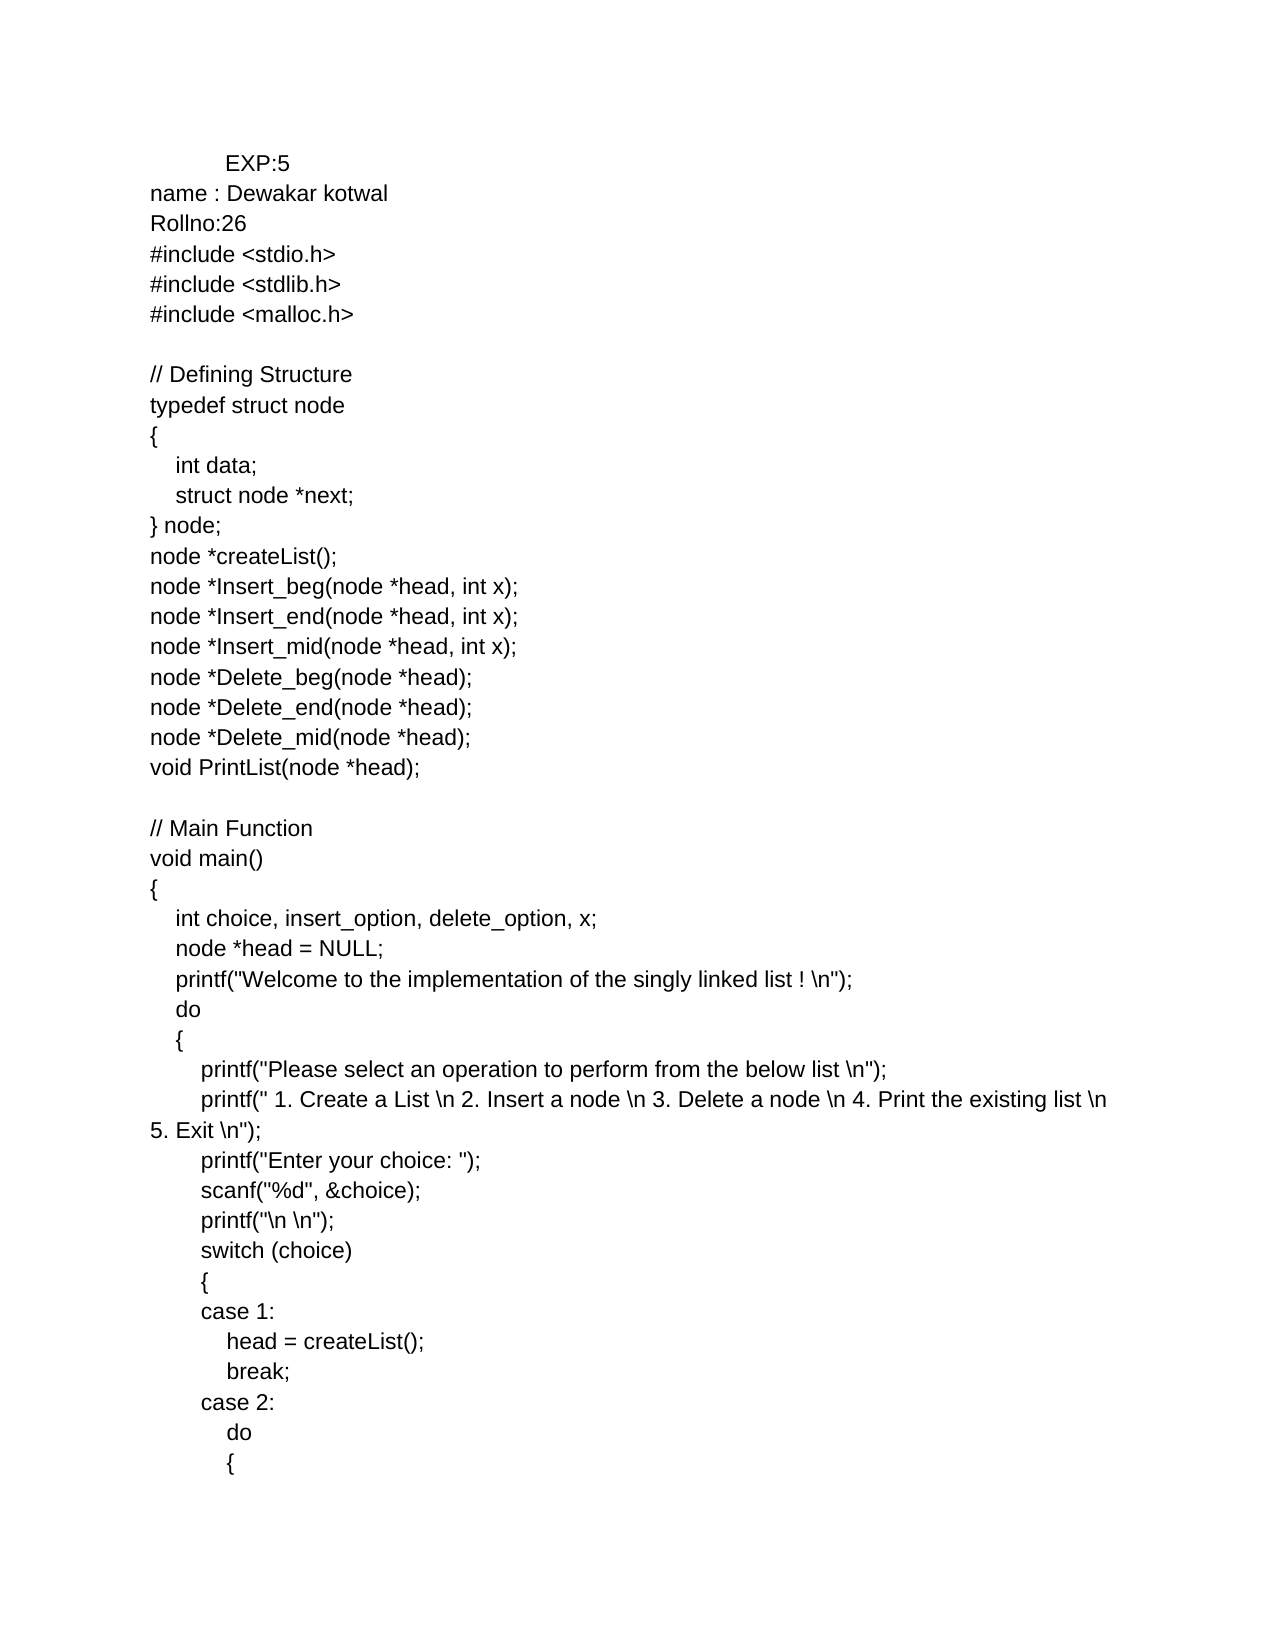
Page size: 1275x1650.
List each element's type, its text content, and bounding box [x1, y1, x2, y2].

text { [150, 1449, 1125, 1475]
text printf(" 1. Create a List \n 2. Insert a node \n 3. Delete a node \n 4. Print the existing list \n 5. Exit \n"); [150, 1086, 1125, 1143]
text name : Dewakar kotwal [150, 180, 1125, 207]
text node *head = NULL; [150, 935, 1125, 962]
text printf("Welcome to the implementation of the singly linked list ! \n"); [150, 966, 1125, 992]
text Rollno:26 [150, 210, 1125, 237]
text { [150, 422, 1125, 448]
text node *Insert_mid(node *head, int x); [150, 633, 1125, 660]
text head = createList(); [150, 1328, 1125, 1354]
text scanf("%d", &choice); [150, 1177, 1125, 1203]
text { [150, 1268, 1125, 1294]
text { [150, 1026, 1125, 1052]
text printf("Please select an operation to perform from the below list \n"); [150, 1056, 1125, 1083]
text void PrintList(node *head); [150, 754, 1125, 781]
text printf("\n \n"); [150, 1207, 1125, 1234]
text // Defining Structure [150, 361, 1125, 388]
text node *Insert_beg(node *head, int x); [150, 573, 1125, 599]
text int choice, insert_option, delete_option, x; [150, 905, 1125, 932]
text #include <malloc.h> [150, 301, 1125, 327]
text node *Delete_mid(node *head); [150, 724, 1125, 750]
text node *createList(); [150, 543, 1125, 569]
text switch (choice) [150, 1237, 1125, 1264]
text do [150, 996, 1125, 1022]
text printf("Enter your choice: "); [150, 1147, 1125, 1173]
text // Main Function [150, 814, 1125, 841]
text void main() [150, 845, 1125, 871]
text struct node *next; [150, 482, 1125, 509]
text EXP:5 [150, 150, 1125, 176]
text do [150, 1419, 1125, 1445]
text typedef struct node [150, 392, 1125, 418]
text #include <stdlib.h> [150, 271, 1125, 297]
text #include <stdio.h> [150, 241, 1125, 267]
text node *Delete_beg(node *head); [150, 663, 1125, 690]
text node *Delete_end(node *head); [150, 694, 1125, 720]
text case 1: [150, 1298, 1125, 1324]
text } node; [150, 512, 1125, 539]
text int data; [150, 452, 1125, 478]
text node *Insert_end(node *head, int x); [150, 603, 1125, 629]
text { [150, 875, 1125, 901]
text break; [150, 1358, 1125, 1385]
text case 2: [150, 1388, 1125, 1415]
